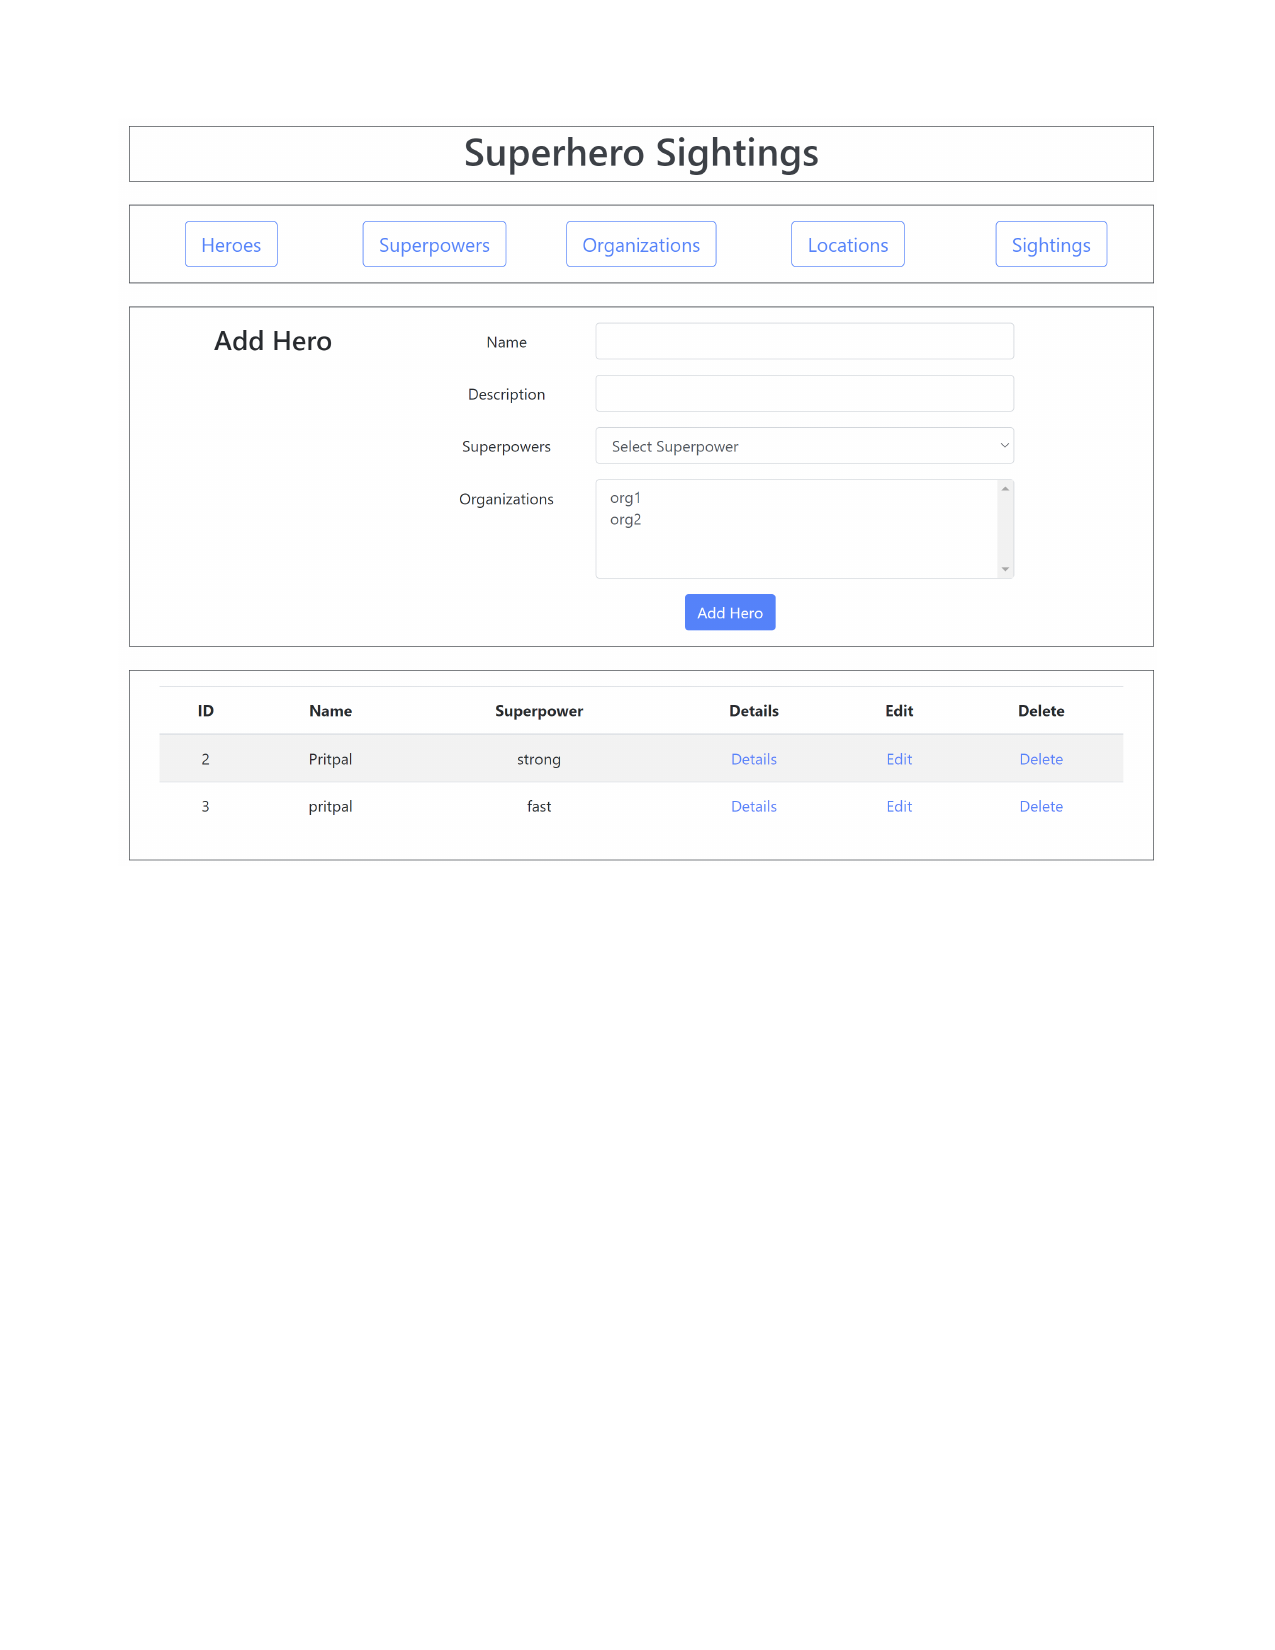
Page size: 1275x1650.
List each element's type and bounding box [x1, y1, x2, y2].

picture [118, 118, 1157, 866]
